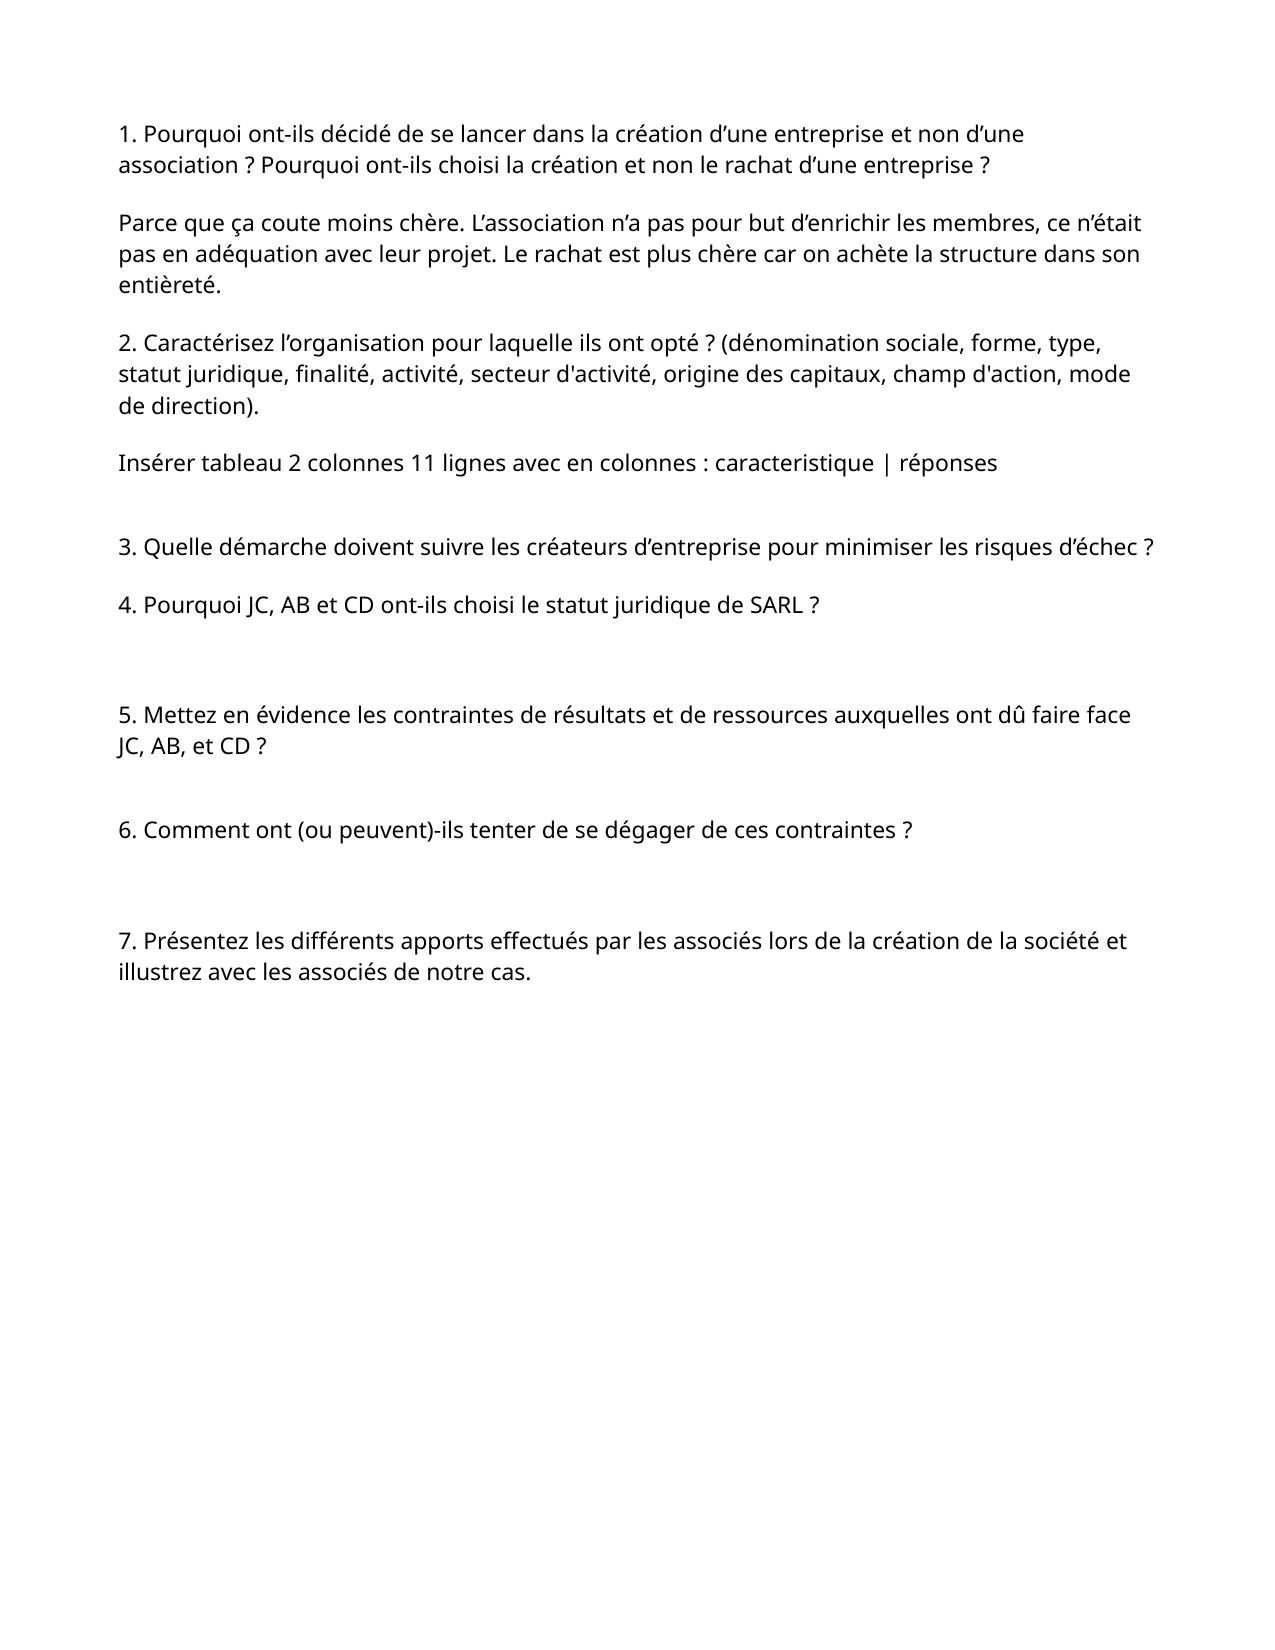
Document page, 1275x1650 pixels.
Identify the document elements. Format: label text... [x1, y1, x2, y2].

text 1. Pourquoi ont-ils décidé de se lancer dans la création d’une entreprise et non d’une association ? Pourquoi ont-ils choisi la création et non le rachat d’une entreprise ? [118, 118, 1157, 181]
text 5. Mettez en évidence les contraintes de résultats et de ressources auxquelles ont dû faire face JC, AB, et CD ? [118, 699, 1157, 762]
text 6. Comment ont (ou peuvent)-ils tenter de se dégager de ces contraintes ? [118, 814, 1157, 846]
text Parce que ça coute moins chère. L’association n’a pas pour but d’enrichir les membres, ce n’était pas en adéquation avec leur projet. Le rachat est plus chère car on achète la structure dans son entièreté. [118, 207, 1157, 301]
text 2. Caractérisez l’organisation pour laquelle ils ont opté ? (dénomination sociale, forme, type, statut juridique, finalité, activité, secteur d'activité, origine des capitaux, champ d'action, mode de direction). [118, 327, 1157, 421]
text 7. Présentez les différents apports effectués par les associés lors de la création de la société et illustrez avec les associés de notre cas. [118, 898, 1157, 987]
text 3. Quelle démarche doivent suivre les créateurs d’entreprise pour minimiser les risques d’échec ? [118, 531, 1157, 562]
text 4. Pourquoi JC, AB et CD ont-ils choisi le statut juridique de SARL ? [118, 589, 1157, 620]
text Insérer tableau 2 colonnes 11 lignes avec en colonnes : caracteristique | réponses [118, 447, 1157, 478]
